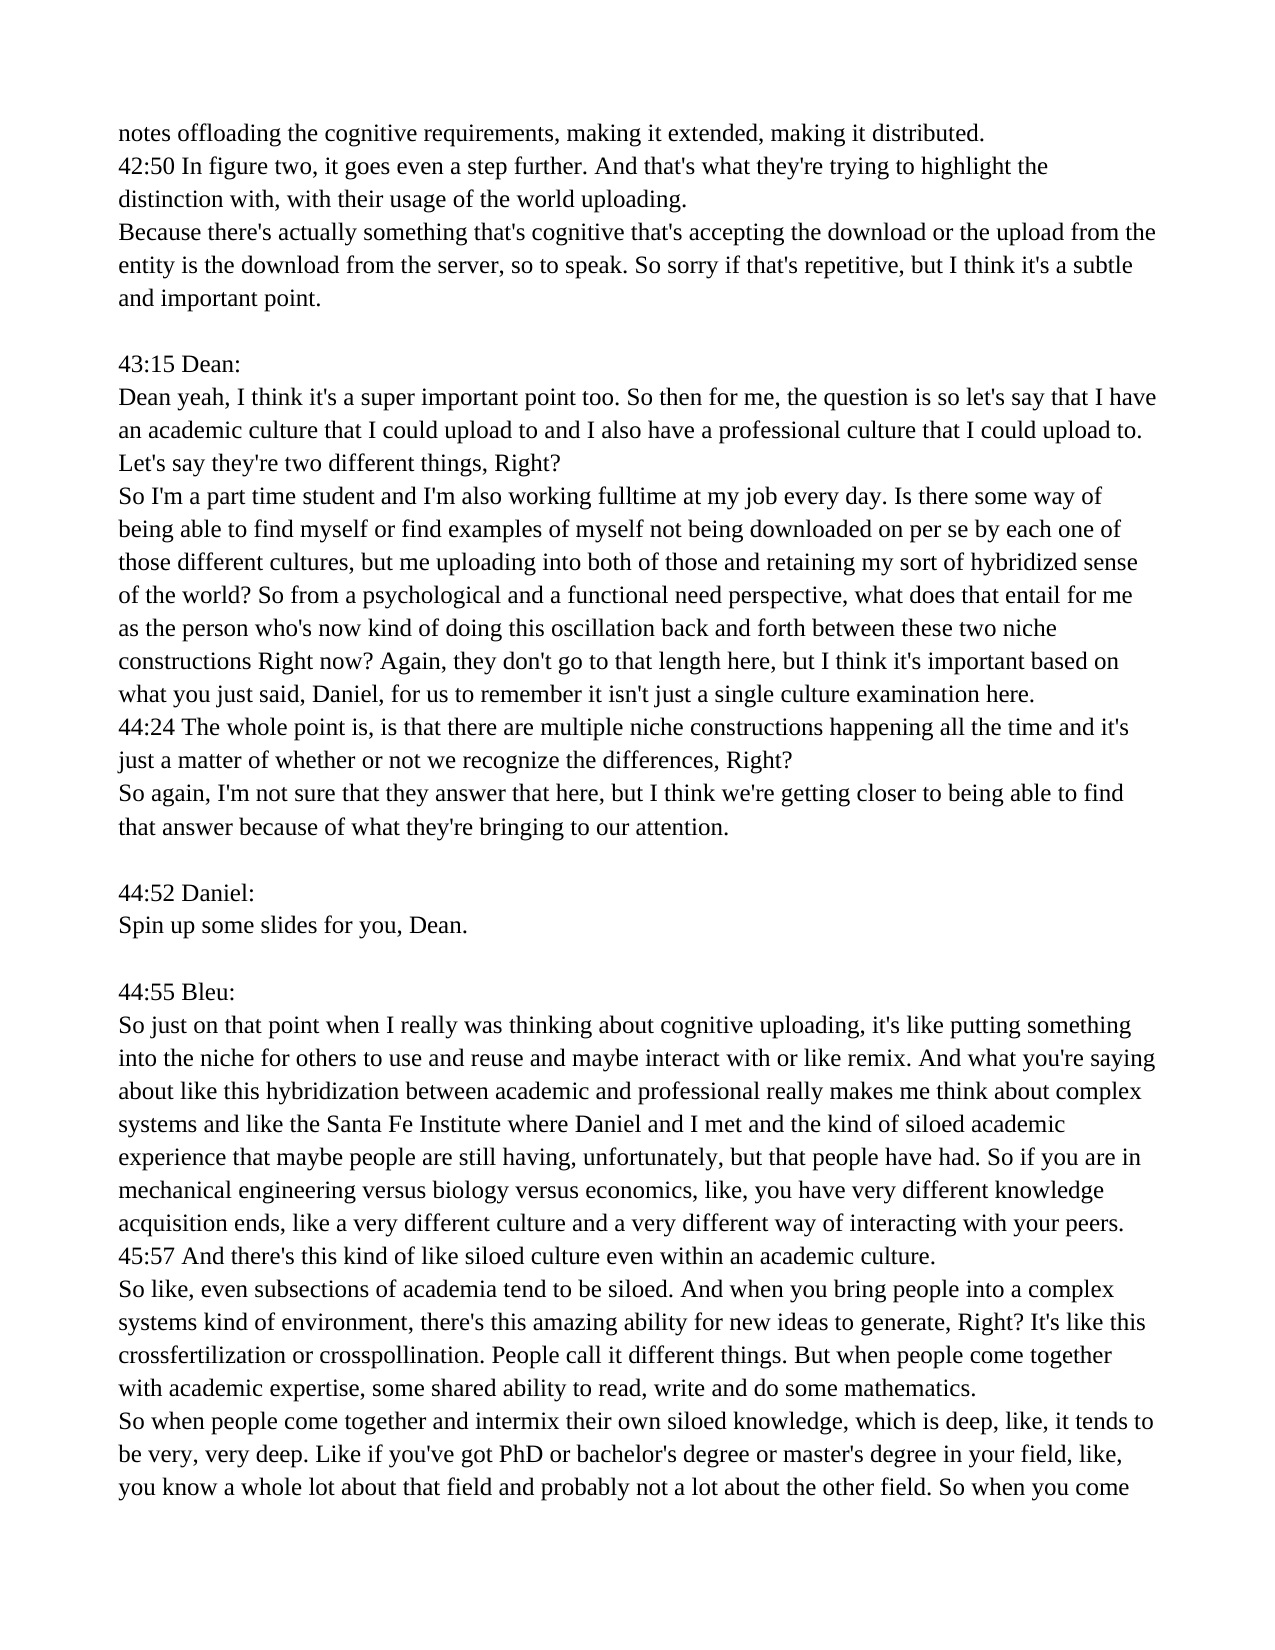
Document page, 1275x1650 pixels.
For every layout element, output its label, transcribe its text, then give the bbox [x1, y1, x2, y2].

text Dean yeah, I think it's a super important point too. So then for me, the question is so let's say that I have an academic culture that I could upload to and I also have a professional culture that I could upload to. Let's say they're two different things, Right? [118, 382, 1157, 477]
text So like, even subsections of academia tend to be siloed. And when you bring people into a complex systems kind of environment, there's this amazing ability for new ideas to generate, Right? It's like this crossfertilization or crosspollination. People call it different things. But when people come together with academic expertise, some shared ability to read, write and do some mathematics. [118, 1274, 1157, 1402]
text So I'm a part time student and I'm also working fulltime at my job every day. Is there some way of being able to find myself or find examples of myself not being downloaded on per se by each one of those different cultures, but me uploading into both of those and retaining my sort of hybridized sense of the world? So from a psychological and a functional need perspective, what does that entail for me as the person who's now kind of doing this oscillation back and forth between these two niche constructions Right now? Again, they don't go to that length here, but I think it's important based on what you just said, Daniel, for us to remember it isn't just a single culture examination here. [118, 481, 1157, 708]
text 44:52 Daniel: [118, 878, 1157, 906]
text So when people come together and intermix their own siloed knowledge, which is deep, like, it tends to be very, very deep. Like if you've got PhD or bachelor's degree or master's degree in your field, like, you know a whole lot about that field and probably not a lot about the other field. So when you come [118, 1406, 1157, 1501]
text So just on that point when I really was thinking about cognitive uploading, it's like putting something into the niche for others to use and reuse and maybe interact with or like remix. And what you're saying about like this hybridization between academic and professional really makes me think about complex systems and like the Santa Fe Institute where Daniel and I met and the kind of siloed academic experience that maybe people are still having, unfortunately, but that people have had. So if you are in mechanical engineering versus biology versus economics, like, you have very different knowledge acquisition ends, like a very different culture and a very different way of interacting with your peers. [118, 1010, 1157, 1237]
text So again, I'm not sure that they answer that here, but I think we're getting closer to being able to find that answer because of what they're bringing to our attention. [118, 778, 1157, 840]
text 44:24 The whole point is, is that there are multiple niche constructions happening all the time and it's just a matter of whether or not we recognize the differences, Right? [118, 712, 1157, 774]
text 43:15 Dean: [118, 349, 1157, 378]
text Because there's actually something that's cognitive that's accepting the download or the upload from the entity is the download from the server, so to speak. So sorry if that's repetitive, but I think it's a subtle and important point. [118, 217, 1157, 312]
text 45:57 And there's this kind of like siloed culture even within an academic culture. [118, 1241, 1157, 1269]
text 44:55 Bleu: [118, 977, 1157, 1005]
text Spin up some slides for you, Dean. [118, 911, 1157, 939]
text notes offloading the cognitive requirements, making it extended, making it distributed. [118, 118, 1157, 147]
text 42:50 In figure two, it goes even a step further. And that's what they're trying to highlight the distinction with, with their usage of the world uploading. [118, 151, 1157, 213]
